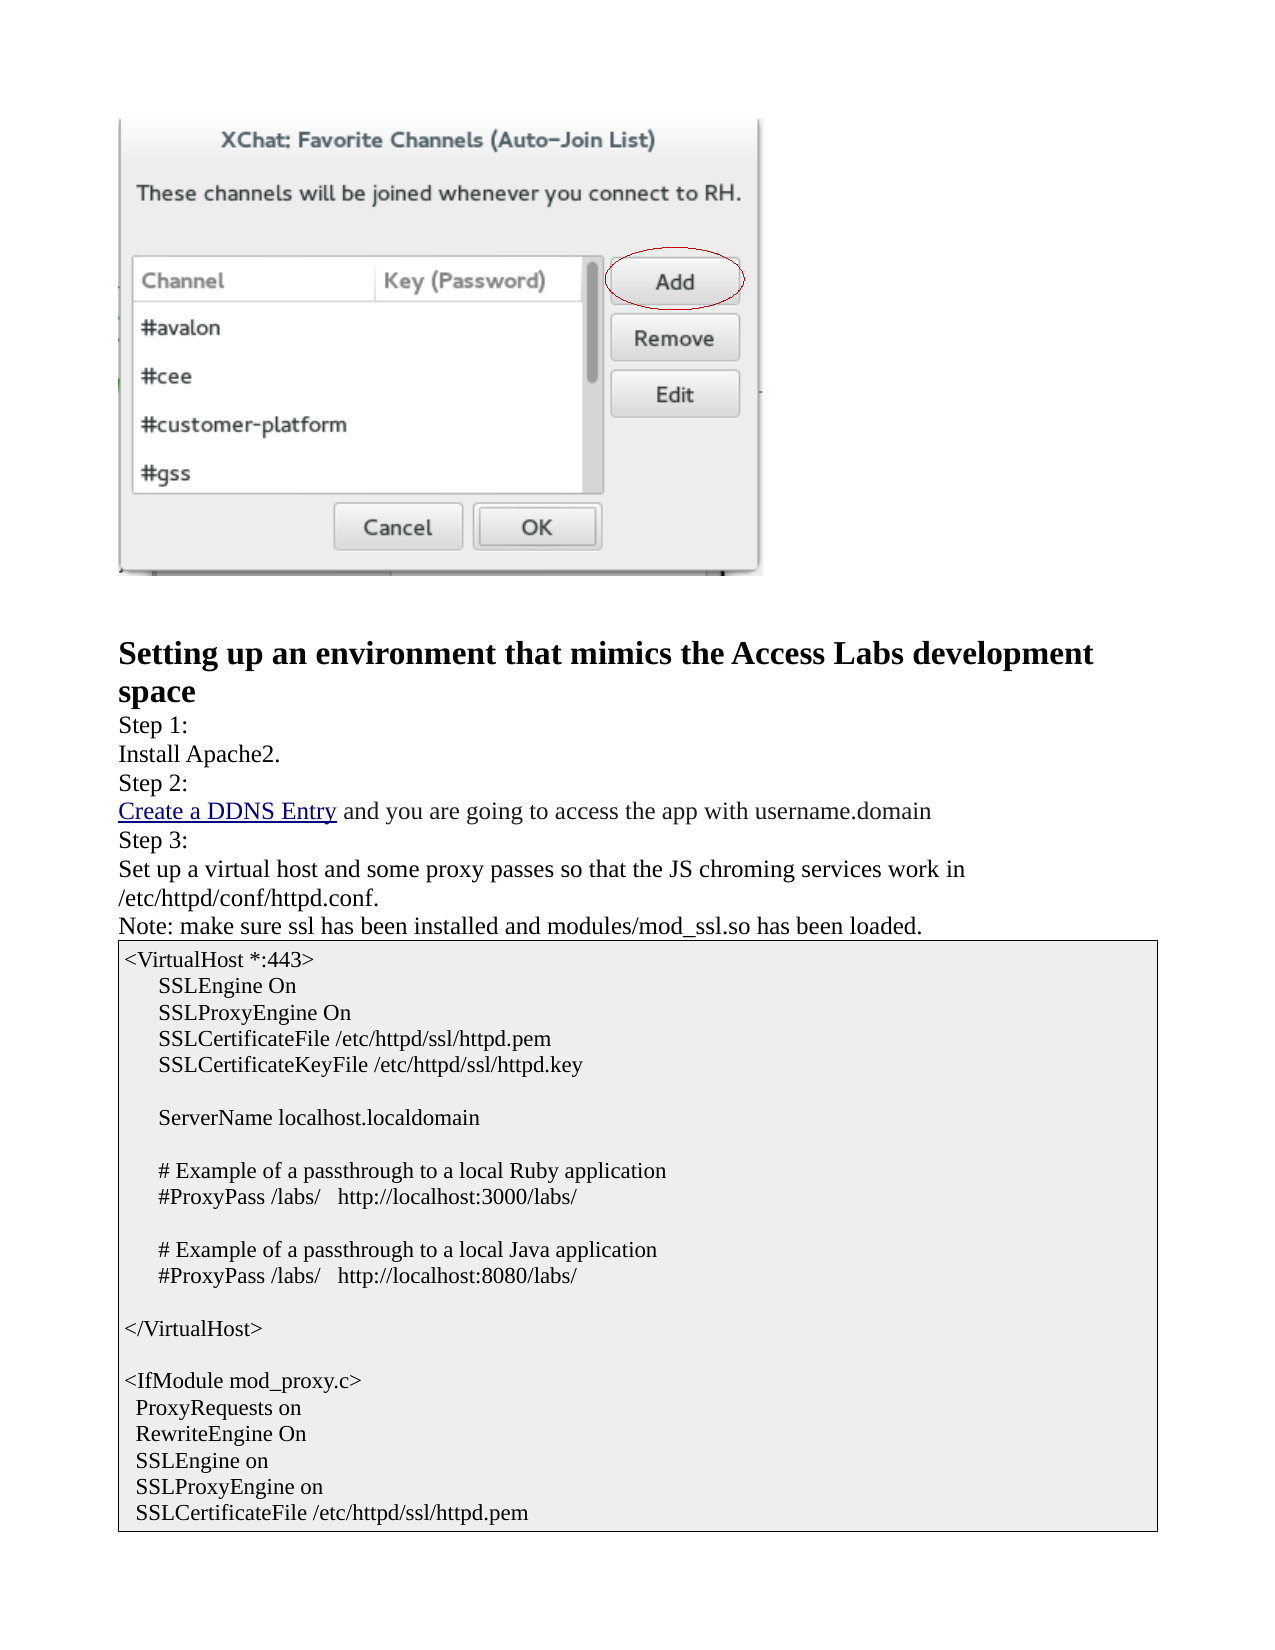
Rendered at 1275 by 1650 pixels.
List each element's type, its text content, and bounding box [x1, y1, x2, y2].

text Note: make sure ssl has been installed and modules/mod_ssl.so has been loaded. [118, 911, 1157, 940]
text Create a DDNS Entry and you are going to access the app with username.domain [118, 796, 1157, 825]
text Setting up an environment that mimics the Access Labs development space [118, 633, 1157, 710]
table_header <VirtualHost *:443> SSLEngine On SSLProxyEngine On SSLCertificateFile /etc/httpd/ssl/httpd.pem SSLCertificateKeyFile /etc/httpd/ssl/httpd.key ServerName localhost.localdomain # Example of a passthrough to a local Ruby application #ProxyPass /labs/ http://localhost:3000/labs/ # Example of a passthrough to a local Java application #ProxyPass /labs/ http://localhost:8080/labs/ </VirtualHost> <IfModule mod_proxy.c> ProxyRequests on RewriteEngine On SSLEngine on SSLProxyEngine on SSLCertificateFile /etc/httpd/ssl/httpd.pem [119, 941, 1157, 1531]
text Step 1: [118, 710, 1157, 739]
text Step 2: [118, 768, 1157, 796]
picture [118, 118, 764, 576]
text Set up a virtual host and some proxy passes so that the JS chroming services work in /etc/httpd/conf/httpd.conf. [118, 854, 1157, 911]
text Install Apache2. [118, 739, 1157, 768]
text Step 3: [118, 825, 1157, 854]
